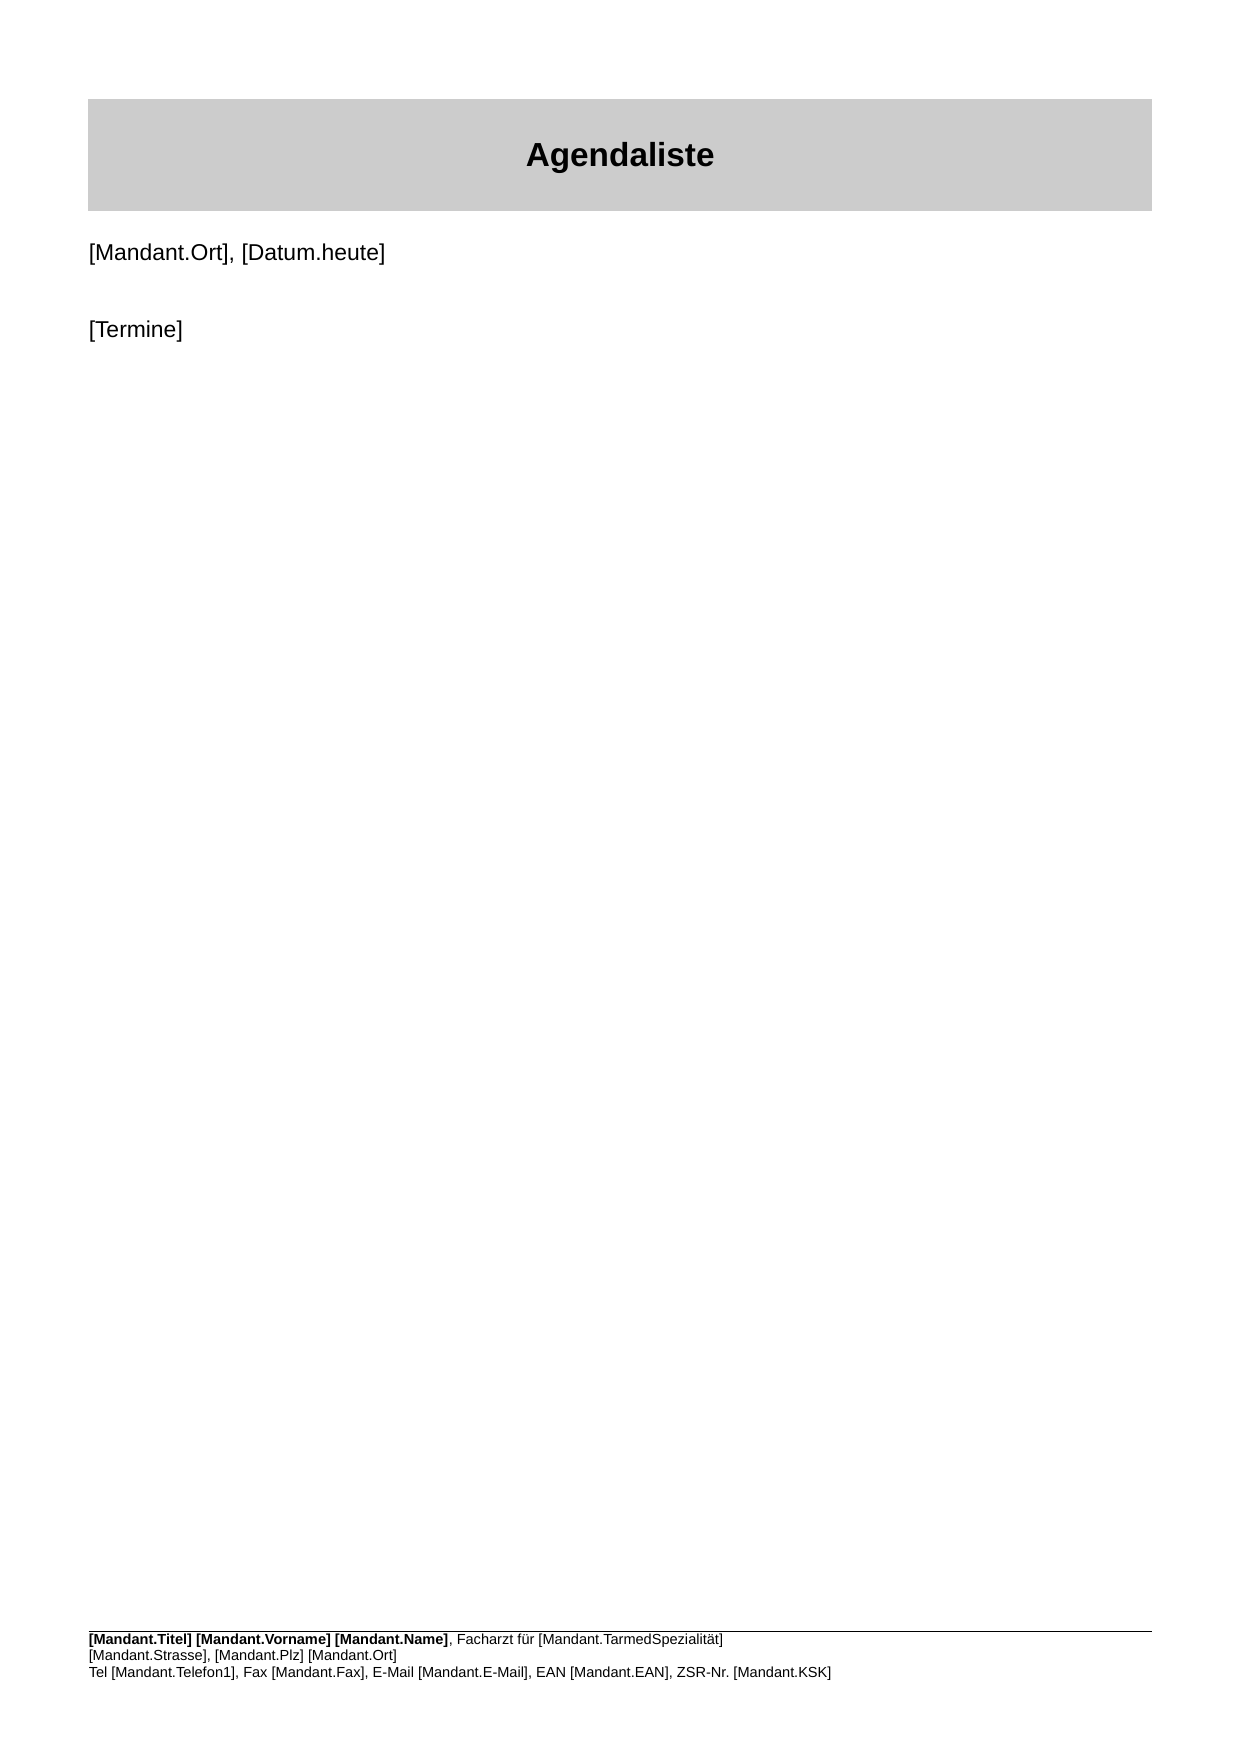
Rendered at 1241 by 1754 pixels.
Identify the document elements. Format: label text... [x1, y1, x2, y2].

text [Mandant.Ort], [Datum.heute] [88, 240, 1152, 266]
text [Termine] [88, 317, 1152, 342]
